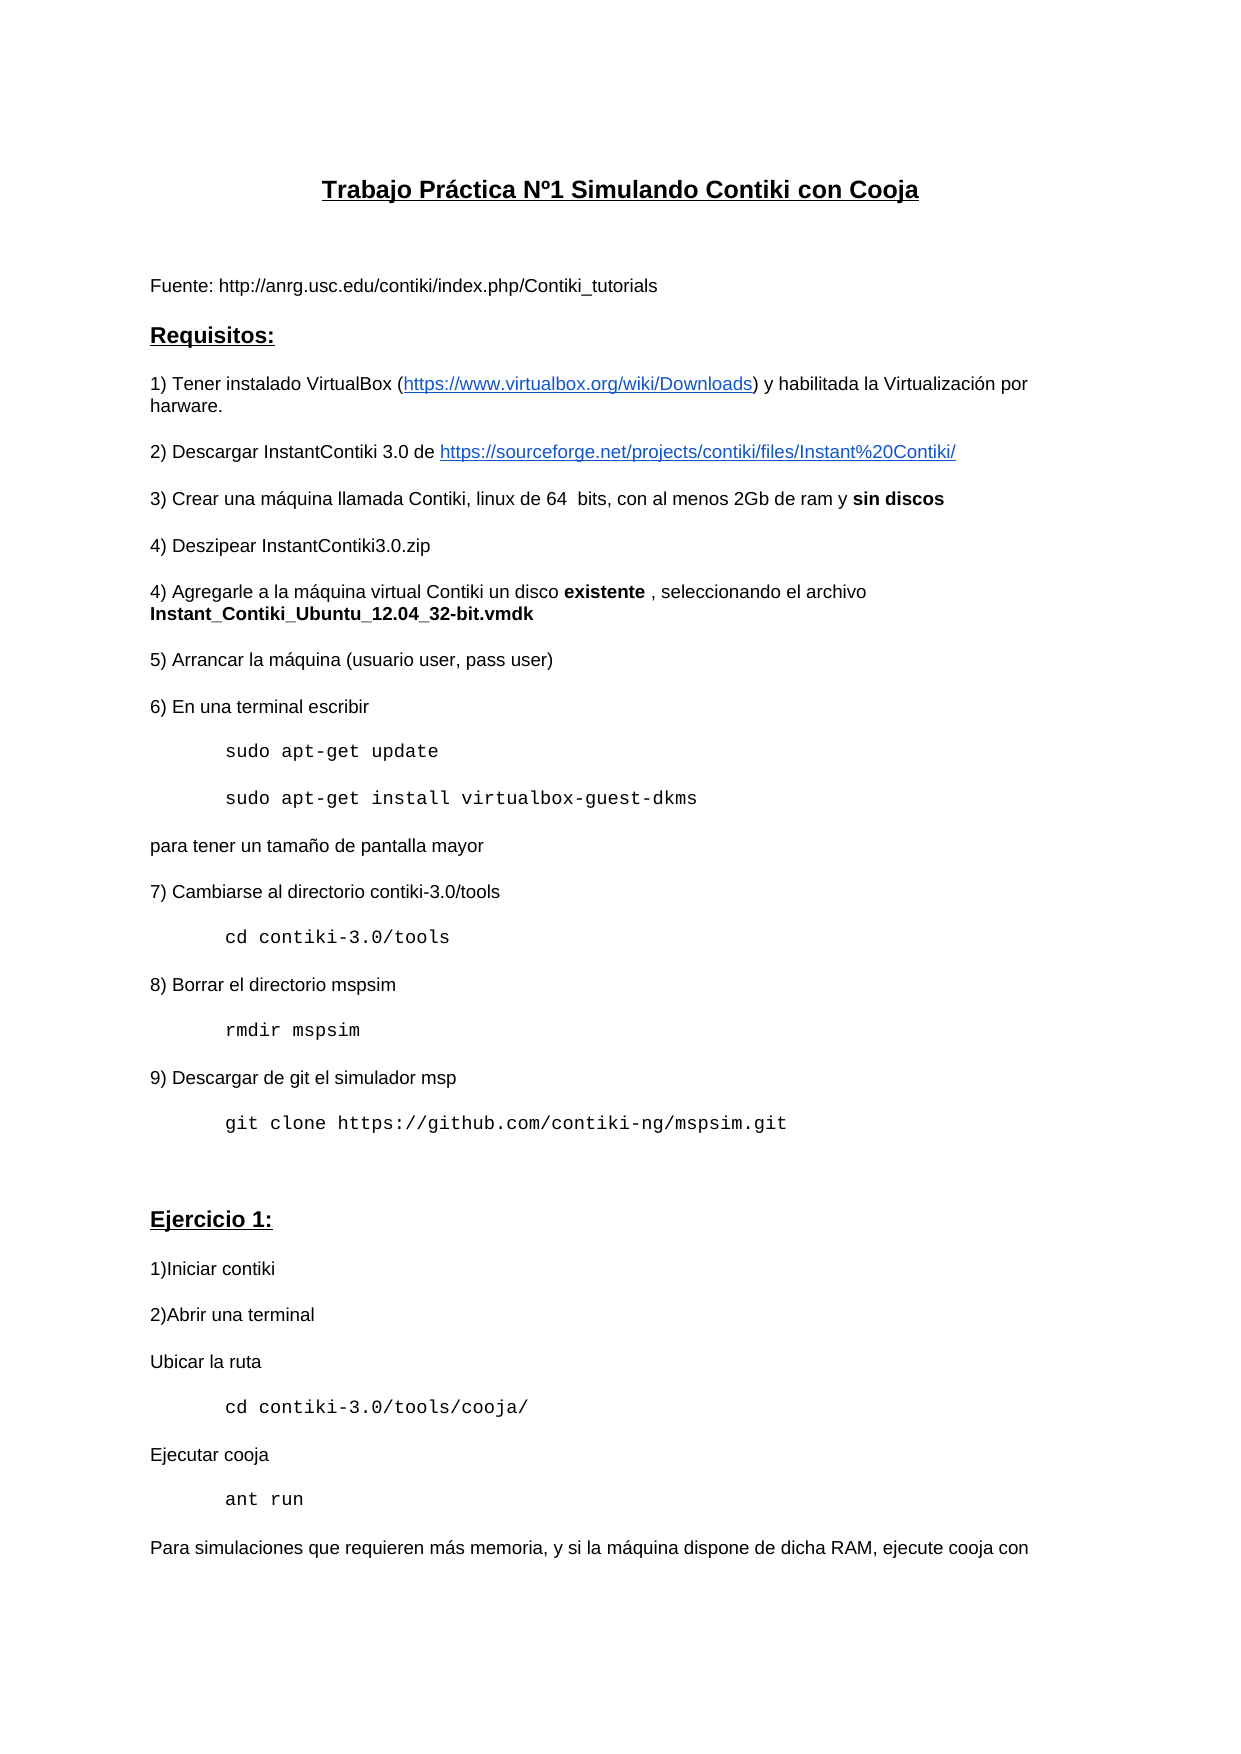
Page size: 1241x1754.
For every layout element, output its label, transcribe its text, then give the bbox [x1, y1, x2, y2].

text sudo apt-get update [150, 742, 1090, 763]
text 8) Borrar el directorio mspsim [150, 974, 1090, 996]
text para tener un tamaño de pantalla mayor [150, 835, 1090, 856]
text rmdir mspsim [150, 1021, 1090, 1042]
text cd contiki-3.0/tools [150, 928, 1090, 949]
text cd contiki-3.0/tools/cooja/ [150, 1397, 1090, 1419]
text Para simulaciones que requieren más memoria, y si la máquina dispone de dicha RAM, ejecute cooja con [150, 1536, 1090, 1558]
text 4) Deszipear InstantContiki3.0.zip [150, 534, 1090, 556]
text 5) Arrancar la máquina (usuario user, pass user) [150, 649, 1090, 671]
text sudo apt-get install virtualbox-guest-dkms [150, 788, 1090, 810]
text 6) En una terminal escribir [150, 696, 1090, 717]
text Fuente: http://anrg.usc.edu/contiki/index.php/Contiki_tutorials [150, 275, 1090, 297]
text 7) Cambiarse al directorio contiki-3.0/tools [150, 881, 1090, 903]
text ant run [150, 1490, 1090, 1511]
text git clone https://github.com/contiki-ng/mspsim.git [150, 1113, 1090, 1135]
text Trabajo Práctica Nº1 Simulando Contiki con Cooja [150, 175, 1090, 204]
text 1)Iniciar contiki [150, 1258, 1090, 1279]
text Ejercicio 1: [150, 1206, 1090, 1233]
text 1) Tener instalado VirtualBox (https://www.virtualbox.org/wiki/Downloads) y habilitada la Virtualización por harware. [150, 373, 1090, 416]
text 2) Descargar InstantContiki 3.0 de https://sourceforge.net/projects/contiki/files/Instant%20Contiki/ [150, 441, 1090, 463]
text 4) Agregarle a la máquina virtual Contiki un disco existente , seleccionando el archivo Instant_Contiki_Ubuntu_12.04_32-bit.vmdk [150, 581, 1090, 624]
text Ubicar la ruta [150, 1351, 1090, 1372]
text Ejecutar cooja [150, 1444, 1090, 1465]
text 3) Crear una máquina llamada Contiki, linux de 64 bits, con al menos 2Gb de ram y sin discos [150, 488, 1090, 509]
text 9) Descargar de git el simulador msp [150, 1067, 1090, 1088]
text 2)Abrir una terminal [150, 1304, 1090, 1326]
text Requisitos: [150, 322, 1090, 348]
